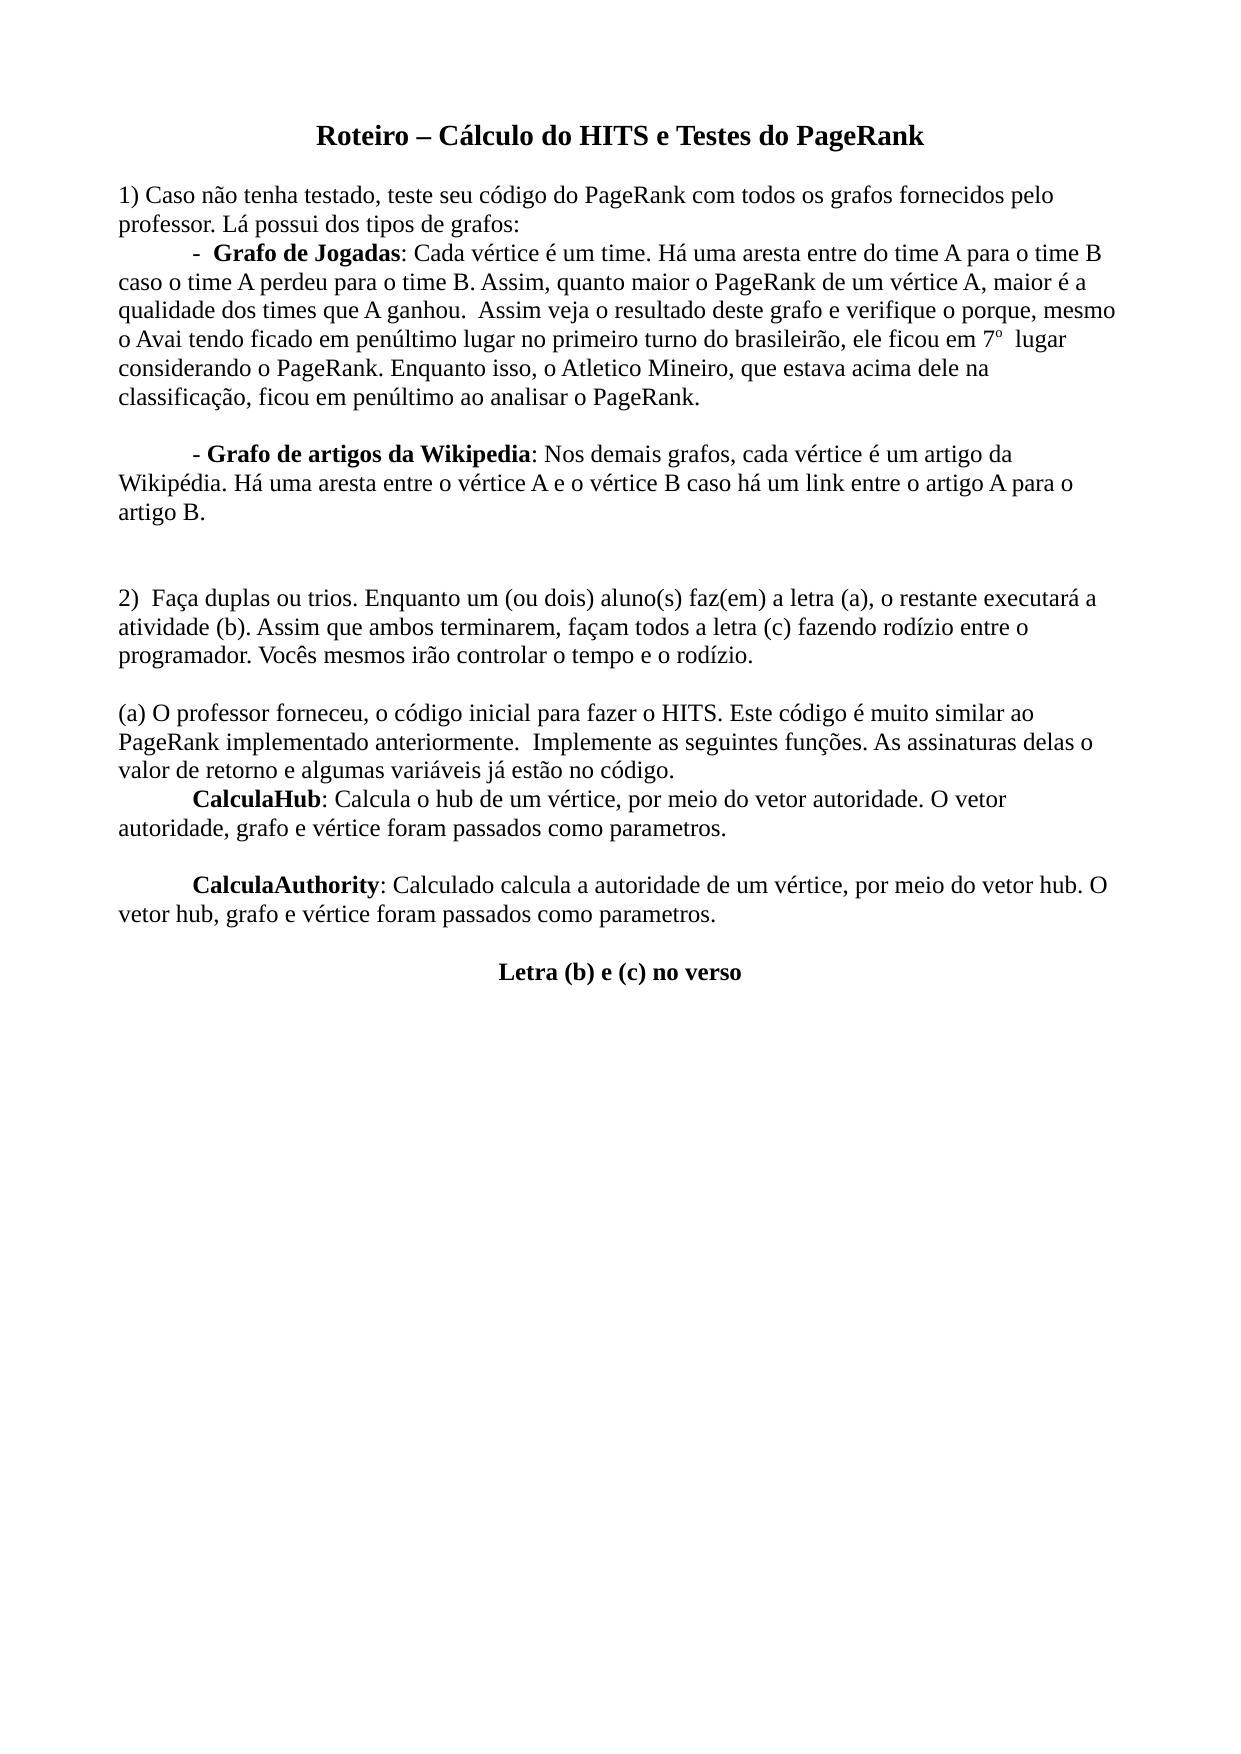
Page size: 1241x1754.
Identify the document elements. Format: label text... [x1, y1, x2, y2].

text 1) Caso não tenha testado, teste seu código do PageRank com todos os grafos fornecidos pelo professor. Lá possui dos tipos de grafos: [118, 180, 1122, 238]
text Letra (b) e (c) no verso [118, 957, 1122, 985]
text - Grafo de artigos da Wikipedia: Nos demais grafos, cada vértice é um artigo da Wikipédia. Há uma aresta entre o vértice A e o vértice B caso há um link entre o artigo A para o artigo B. [118, 439, 1122, 525]
text CalculaAuthority: Calculado calcula a autoridade de um vértice, por meio do vetor hub. O vetor hub, grafo e vértice foram passados como parametros. [118, 870, 1122, 928]
text 2) Faça duplas ou trios. Enquanto um (ou dois) aluno(s) faz(em) a letra (a), o restante executará a atividade (b). Assim que ambos terminarem, façam todos a letra (c) fazendo rodízio entre o programador. Vocês mesmos irão controlar o tempo e o rodízio. [118, 583, 1122, 669]
text - Grafo de Jogadas: Cada vértice é um time. Há uma aresta entre do time A para o time B caso o time A perdeu para o time B. Assim, quanto maior o PageRank de um vértice A, maior é a qualidade dos times que A ganhou. Assim veja o resultado deste grafo e verifique o porque, mesmo o Avai tendo ficado em penúltimo lugar no primeiro turno do brasileirão, ele ficou em 7o lugar considerando o PageRank. Enquanto isso, o Atletico Mineiro, que estava acima dele na classificação, ficou em penúltimo ao analisar o PageRank. [118, 238, 1122, 410]
text (a) O professor forneceu, o código inicial para fazer o HITS. Este código é muito similar ao PageRank implementado anteriormente. Implemente as seguintes funções. As assinaturas delas o valor de retorno e algumas variáveis já estão no código. [118, 698, 1122, 784]
text Roteiro – Cálculo do HITS e Testes do PageRank [118, 118, 1122, 152]
text CalculaHub: Calcula o hub de um vértice, por meio do vetor autoridade. O vetor autoridade, grafo e vértice foram passados como parametros. [118, 784, 1122, 842]
